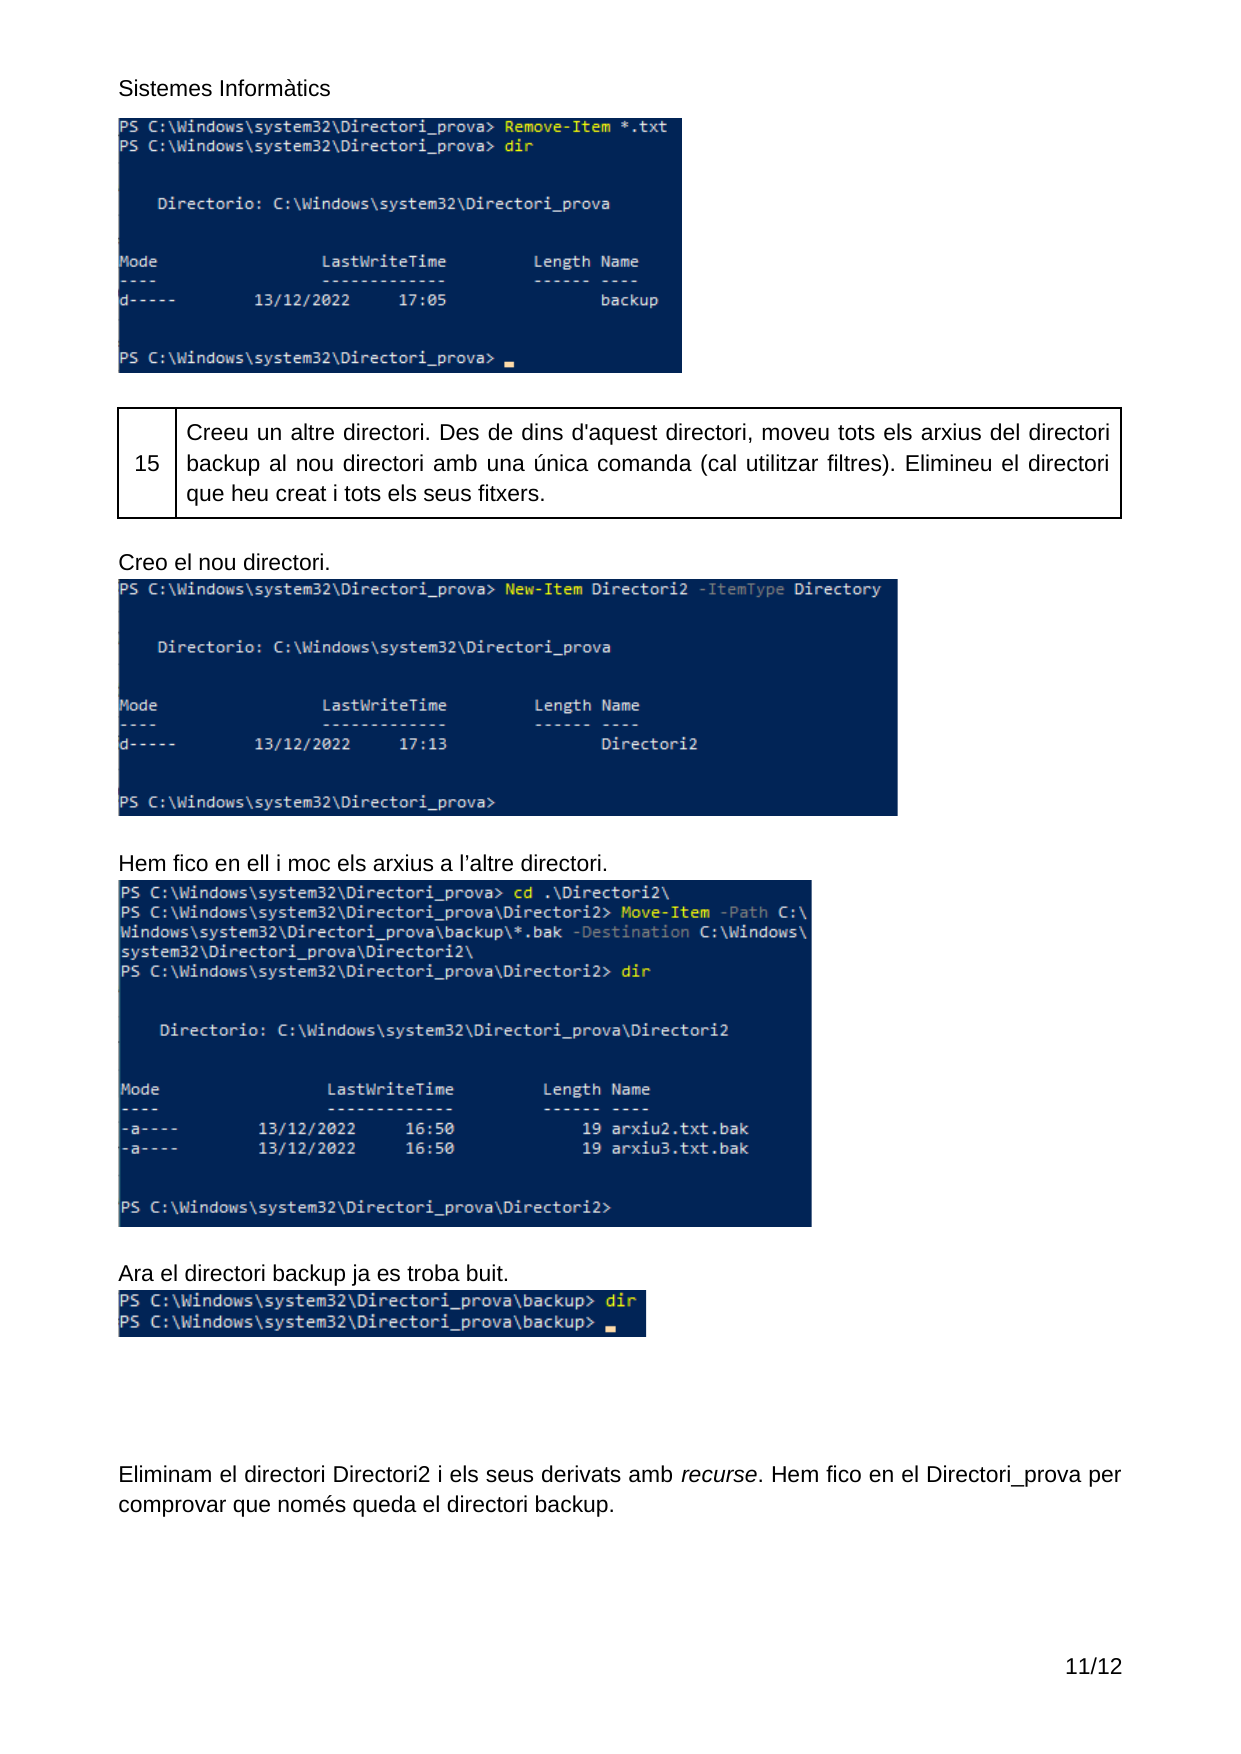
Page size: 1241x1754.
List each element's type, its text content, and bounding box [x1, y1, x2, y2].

picture [118, 118, 682, 373]
text Ara el directori backup ja es troba buit. [118, 1260, 1122, 1287]
table_header 15 [119, 409, 175, 517]
picture [118, 579, 898, 816]
table_header Creeu un altre directori. Des de dins d'aquest directori, moveu tots els arxius del directori backup al nou directori amb una única comanda (cal utilitzar filtres). Elimineu el directori que heu creat i tots els seus fitxers. [177, 409, 1120, 517]
text Hem fico en ell i moc els arxius a l’altre directori. [118, 850, 1122, 876]
text Eliminam el directori Directori2 i els seus derivats amb recurse. Hem fico en el Directori_prova per comprovar que només queda el directori backup. [118, 1461, 1122, 1517]
picture [118, 880, 812, 1227]
text Creo el nou directori. [118, 549, 1122, 575]
picture [118, 1290, 647, 1337]
